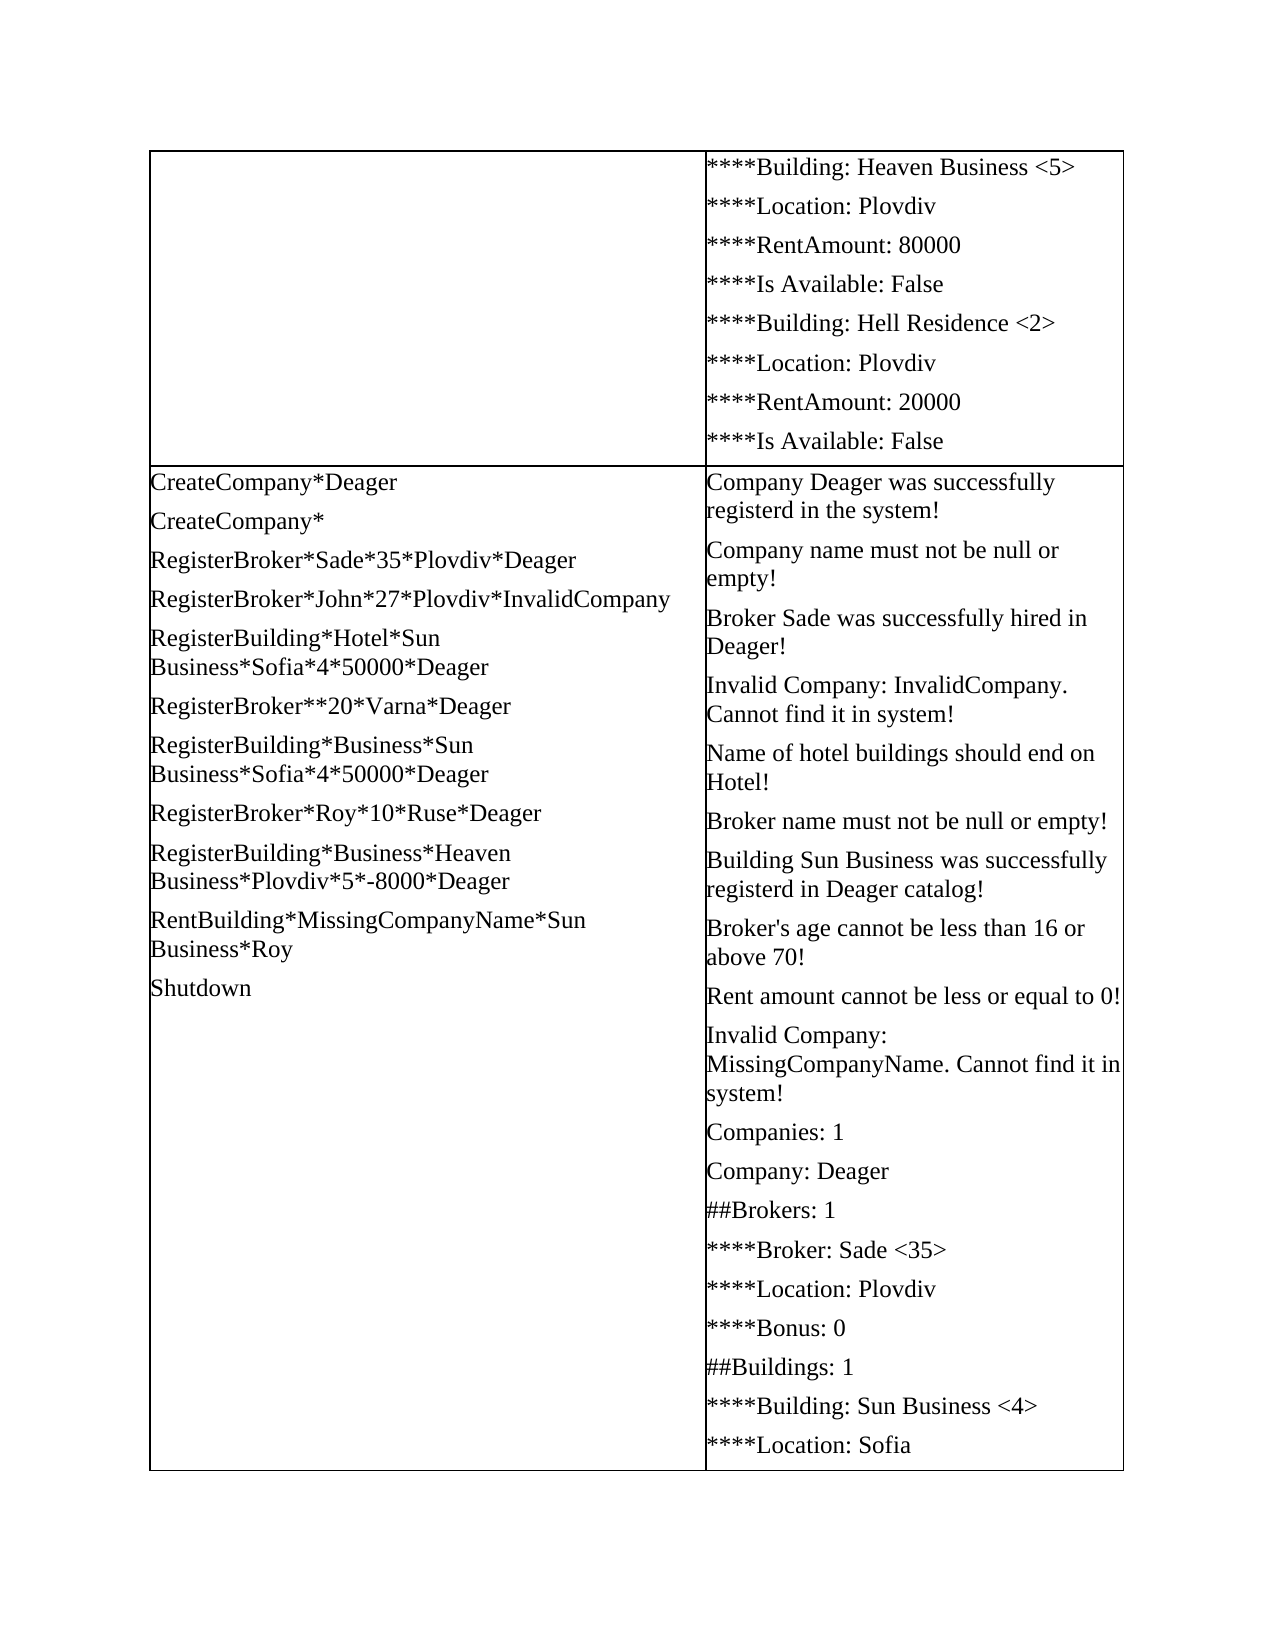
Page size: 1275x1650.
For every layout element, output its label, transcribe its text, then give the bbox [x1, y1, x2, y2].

table_cell Company Deager was successfully registerd in the system! Company name must not be null or empty! Broker Sade was successfully hired in Deager! Invalid Company: InvalidCompany. Cannot find it in system! Name of hotel buildings should end on Hotel! Broker name must not be null or empty! Building Sun Business was successfully registerd in Deager catalog! Broker's age cannot be less than 16 or above 70! Rent amount cannot be less or equal to 0! Invalid Company: MissingCompanyName. Cannot find it in system! Companies: 1 Company: Deager ##Brokers: 1 ****Broker: Sade <35> ****Location: Plovdiv ****Bonus: 0 ##Buildings: 1 ****Building: Sun Business <4> ****Location: Sofia [707, 467, 1123, 1470]
table_cell CreateCompany*Deager CreateCompany* RegisterBroker*Sade*35*Plovdiv*Deager RegisterBroker*John*27*Plovdiv*InvalidCompany RegisterBuilding*Hotel*Sun Business*Sofia*4*50000*Deager RegisterBroker**20*Varna*Deager RegisterBuilding*Business*Sun Business*Sofia*4*50000*Deager RegisterBroker*Roy*10*Ruse*Deager RegisterBuilding*Business*Heaven Business*Plovdiv*5*-8000*Deager RentBuilding*MissingCompanyName*Sun Business*Roy Shutdown [151, 467, 705, 1470]
table_cell [151, 152, 705, 465]
table_cell ****Building: Heaven Business <5> ****Location: Plovdiv ****RentAmount: 80000 ****Is Available: False ****Building: Hell Residence <2> ****Location: Plovdiv ****RentAmount: 20000 ****Is Available: False [707, 152, 1123, 465]
